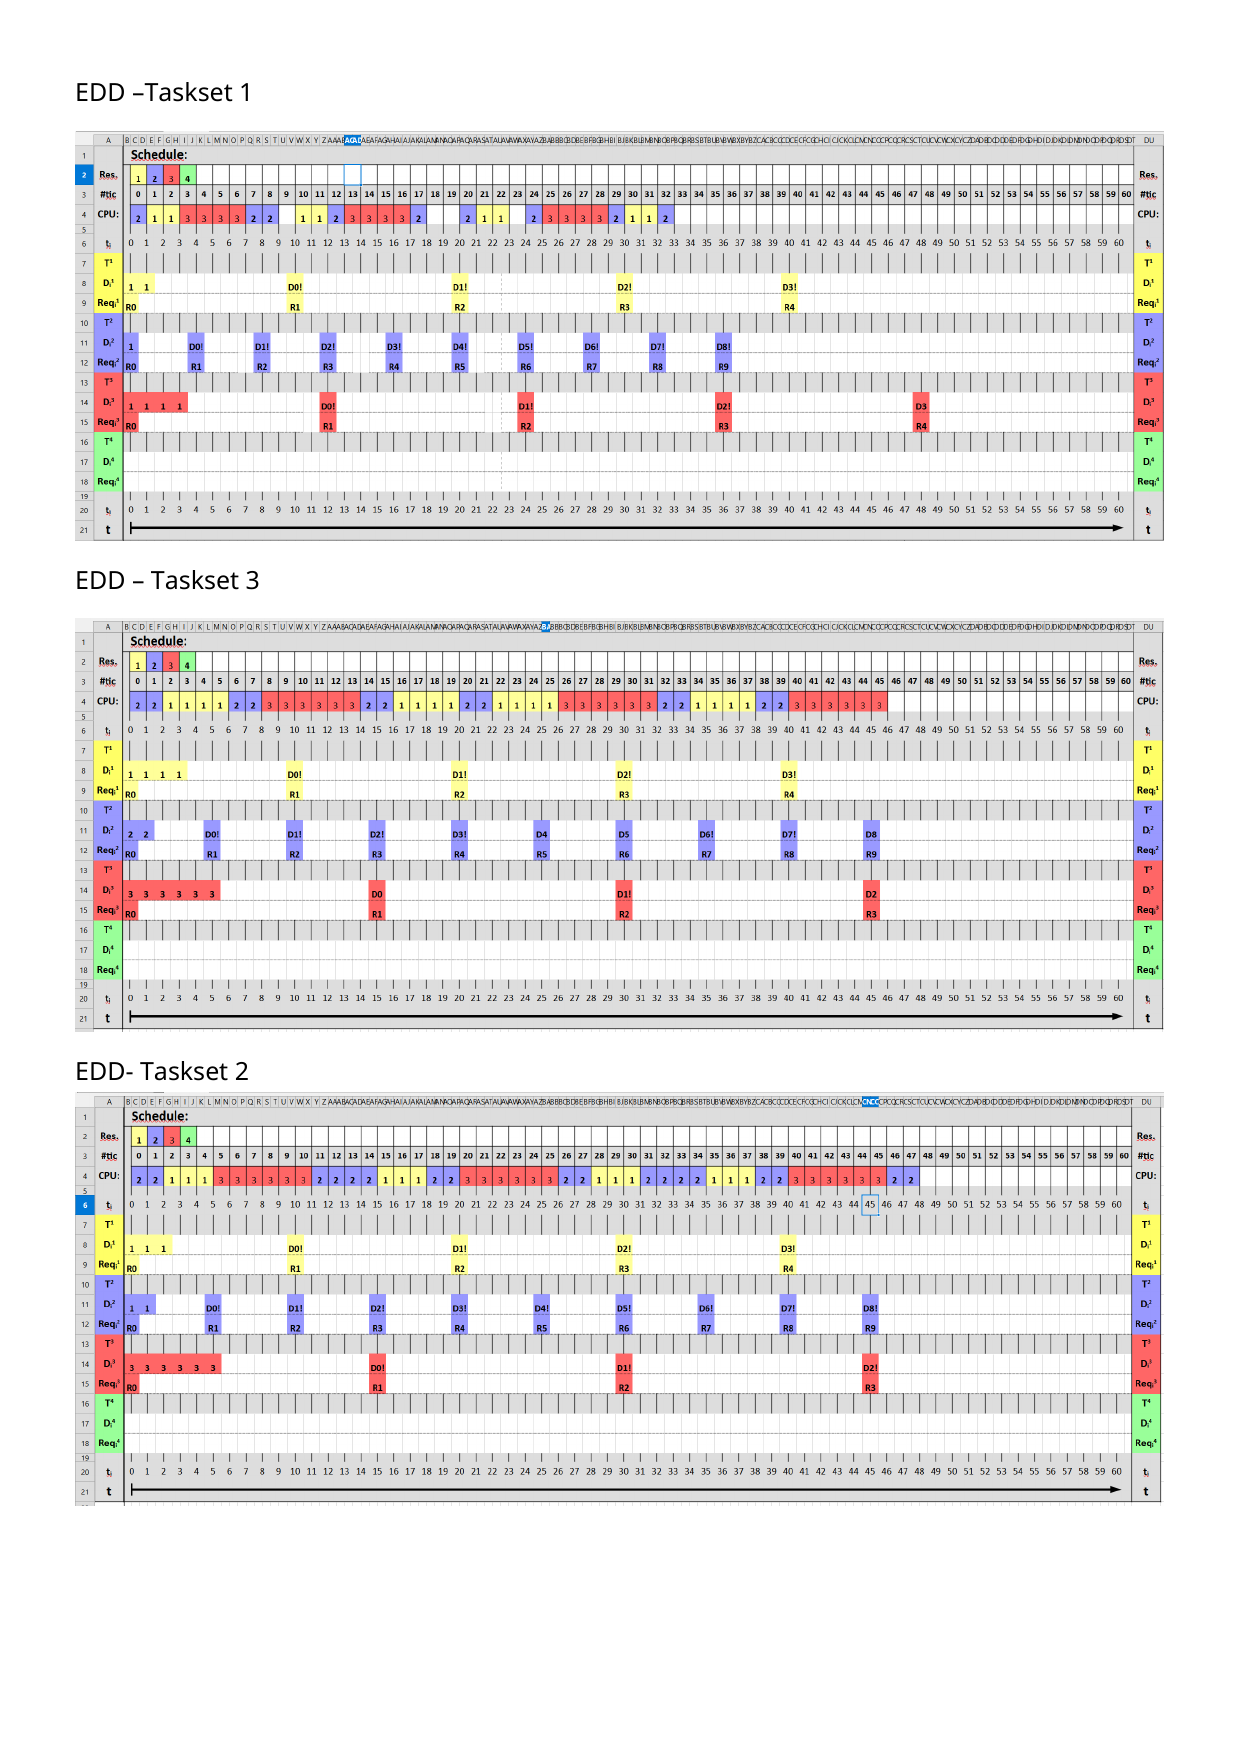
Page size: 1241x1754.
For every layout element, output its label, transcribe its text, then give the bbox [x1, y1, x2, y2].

text EDD – Taskset 3 [75, 563, 1165, 597]
text EDD –Taskset 1 [75, 75, 1165, 109]
text EDD- Taskset 2 [75, 1053, 1165, 1505]
